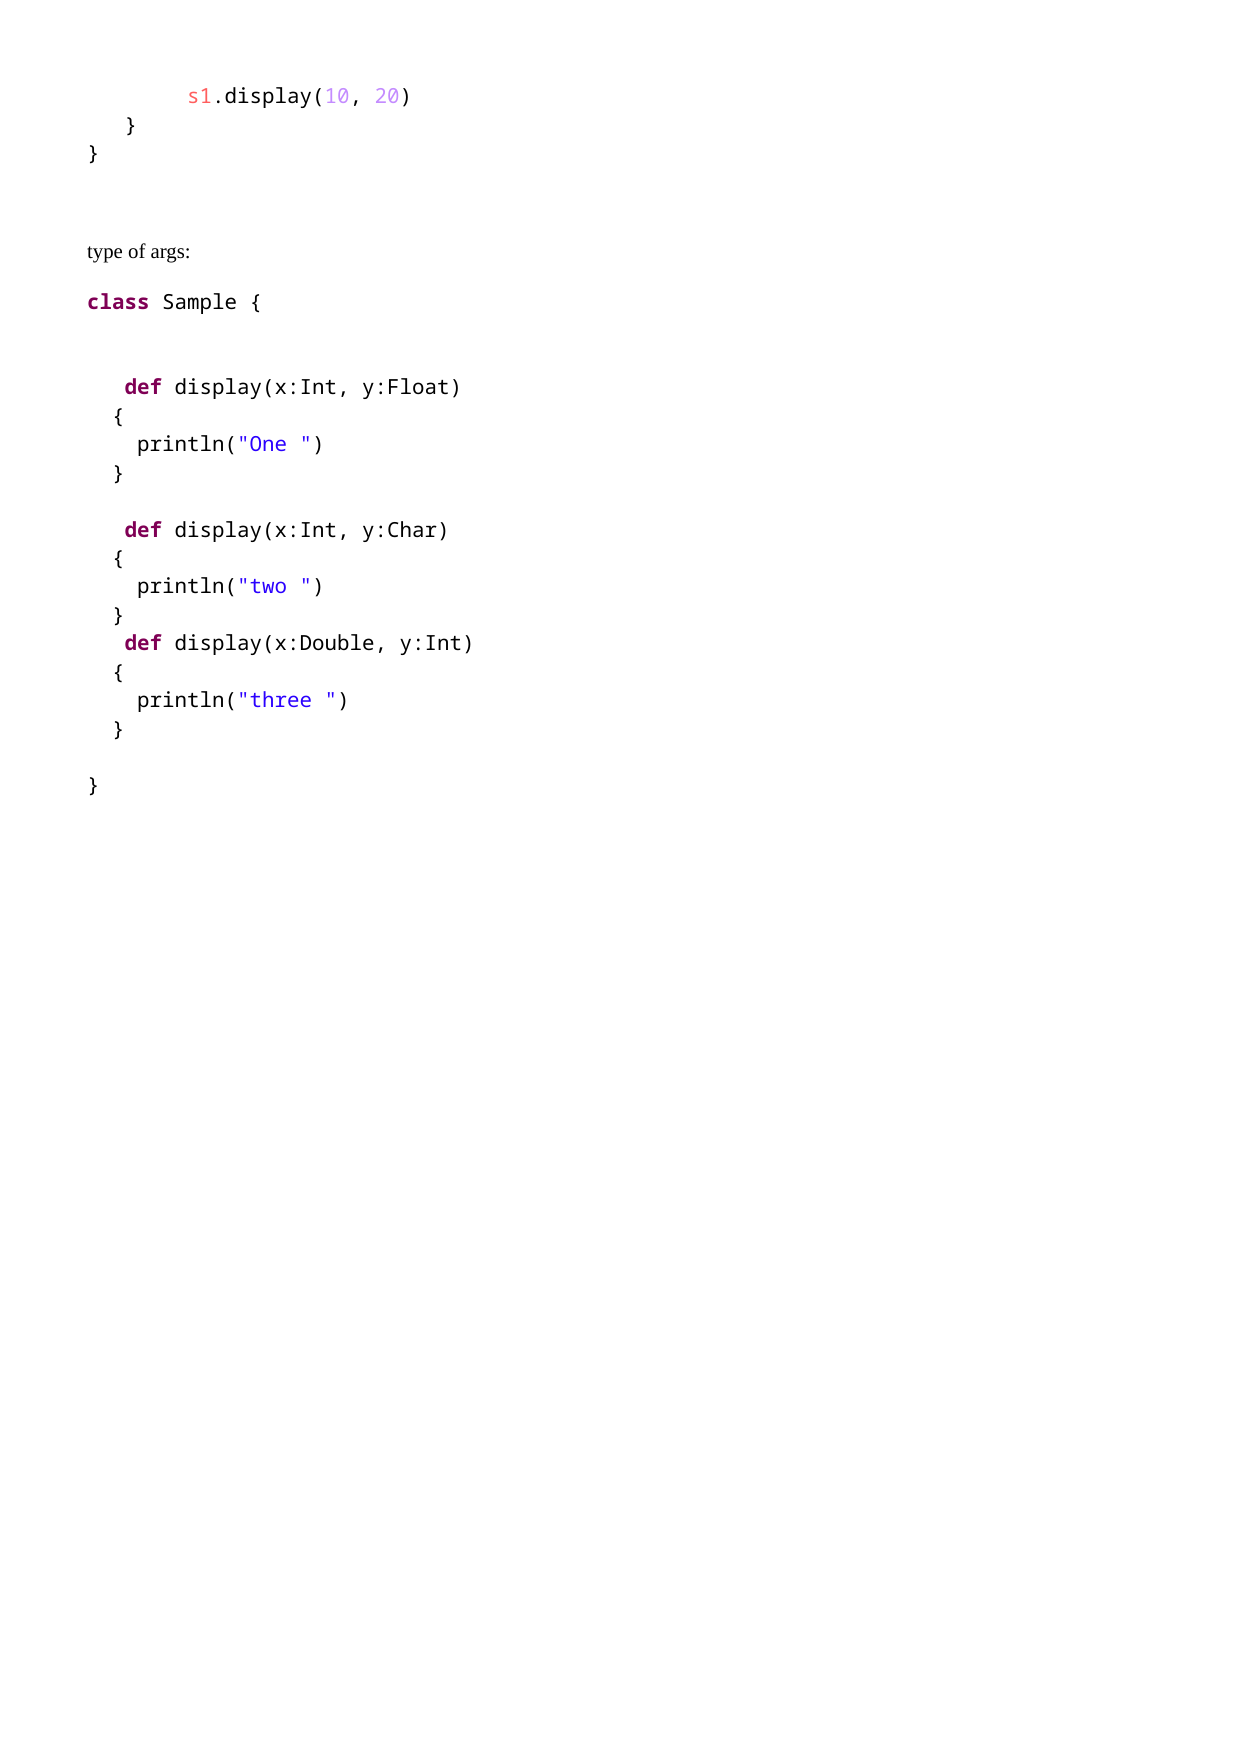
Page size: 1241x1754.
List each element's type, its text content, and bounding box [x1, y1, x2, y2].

text { [87, 657, 1155, 685]
text } [87, 138, 1155, 167]
text { [87, 543, 1155, 572]
text } [87, 458, 1155, 486]
text class Sample { [87, 287, 1155, 316]
text s1.display(10, 20) [87, 82, 1155, 110]
text def display(x:Double, y:Int) [87, 628, 1155, 657]
text println("three ") [87, 685, 1155, 714]
text } [87, 600, 1155, 628]
text println("One ") [87, 429, 1155, 458]
text } [87, 110, 1155, 138]
text } [87, 771, 1155, 799]
text type of args: [87, 239, 1155, 287]
text def display(x:Int, y:Char) [87, 515, 1155, 543]
text println("two ") [87, 572, 1155, 600]
text { [87, 401, 1155, 429]
text } [87, 714, 1155, 742]
text def display(x:Int, y:Float) [87, 372, 1155, 401]
